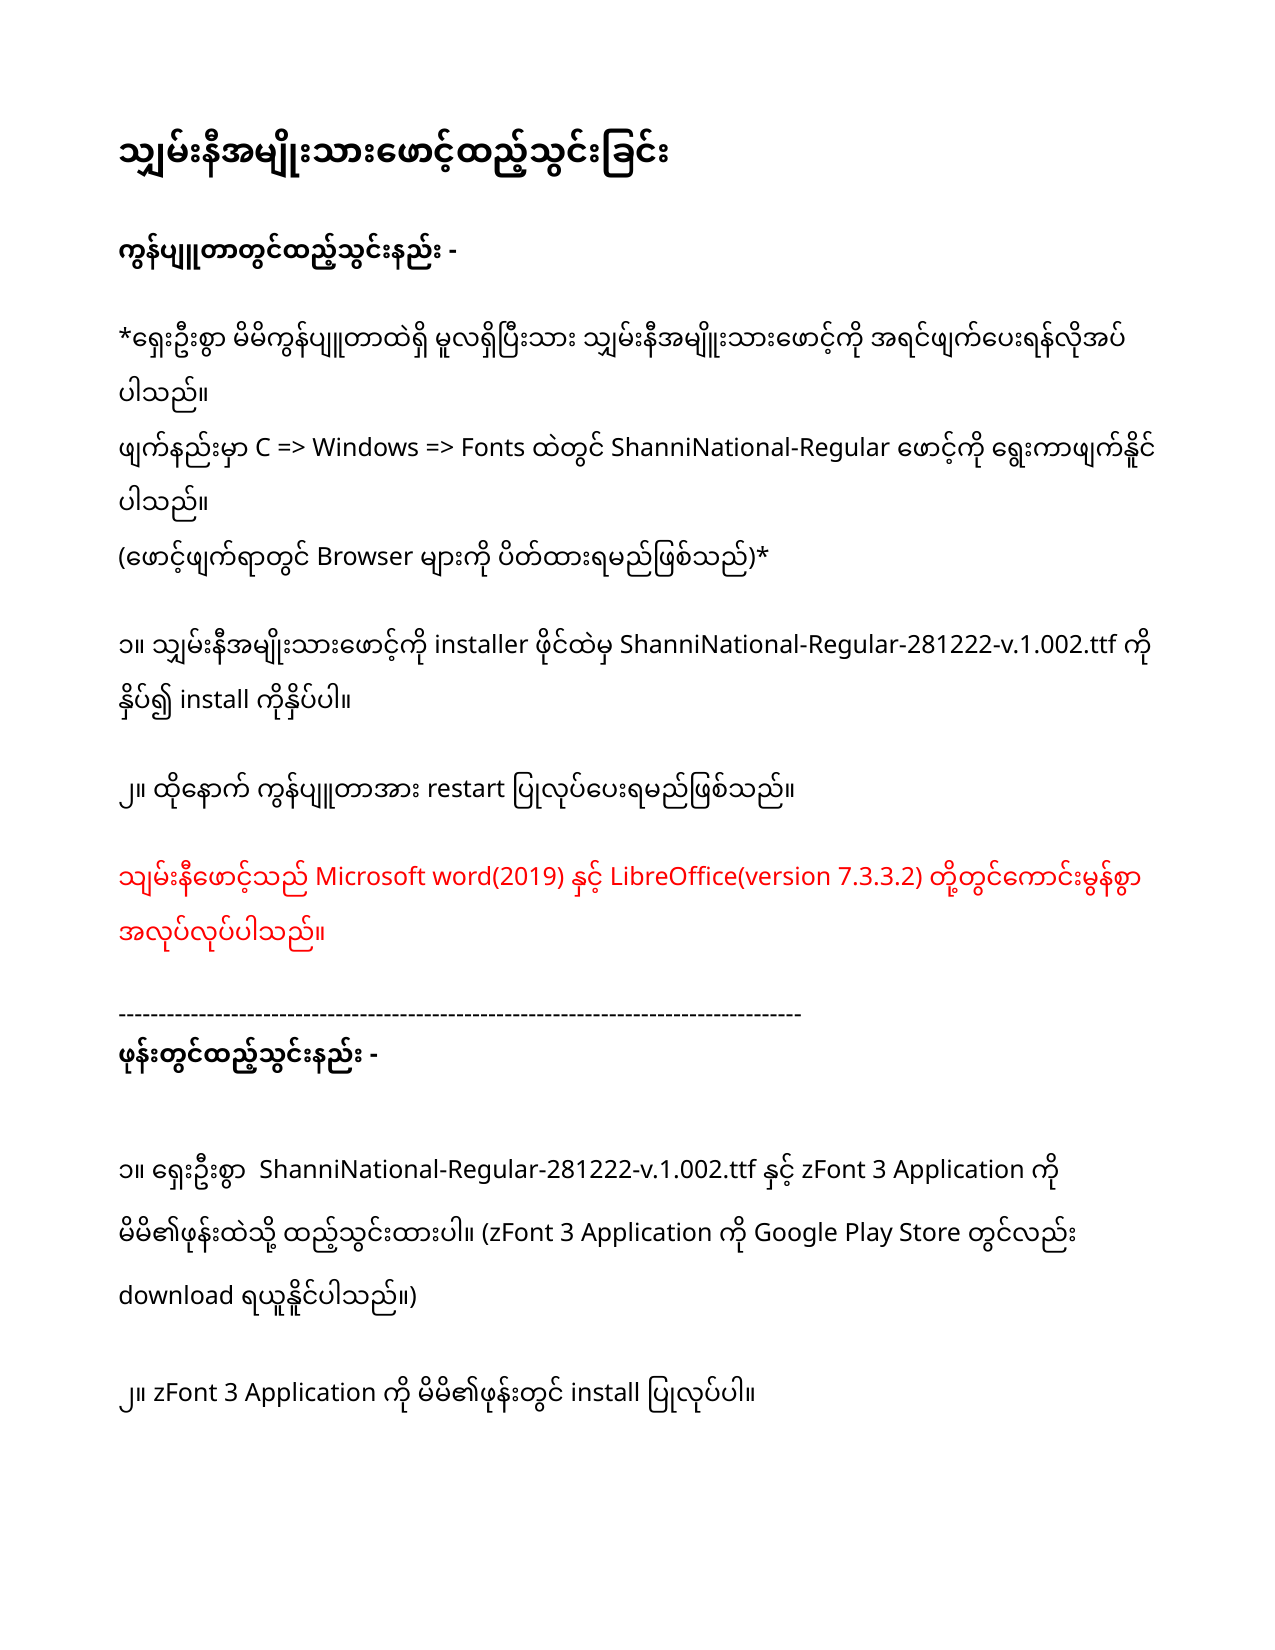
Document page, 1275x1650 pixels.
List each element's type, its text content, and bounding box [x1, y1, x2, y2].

text ကွန်ပျူတာတွင်ထည့်သွင်းနည်း - [118, 225, 1157, 279]
text ဖျက်နည်းမှာ C => Windows => Fonts ထဲတွင် ShanniNational-Regular ဖောင့်ကို ‌‌ရွေးကာဖျက်နိူင်ပါသည်။ [118, 423, 1157, 532]
text *ရှေးဦးစွာ မိမိကွန်ပျူတာထဲရှိ မူလရှိပြီးသား သျှမ်းနီအမျိူးသားဖောင့်ကို အရင်ဖျက်ပေးရန်လိုအပ်ပါသည်။ [118, 314, 1157, 423]
text ဖုန်းတွင်ထည့်သွင်းနည်း - [118, 1030, 1157, 1084]
text သျမ်းနီဖောင့်သည် Microsoft word(2019) နှင့် LibreOffice(version 7.3.3.2) တို့တွင်ကောင်းမွန်စွာအလုပ်လုပ်ပါသည်။ [118, 852, 1157, 996]
text ၁။ သျှမ်းနီအမျိုးသားဖောင့်ကို installer ဖိုင်ထဲမှ ShanniNational-Regular-281222-v.1.002.ttf ကိုနှိပ်၍ install ကိုနှိပ်ပါ။ [118, 621, 1157, 730]
text (ဖောင့်ဖျက်ရာတွင် Browser များကို ပိတ်ထားရမည်ဖြစ်သည်)* [118, 532, 1157, 587]
text ၂။ zFont 3 Application ကို မိမိ၏ဖုန်းတွင် install ပြုလုပ်ပါ။ [118, 1368, 1157, 1422]
text သျှမ်းနီအမျိုးသားဖောင့်ထည့်သွင်းခြင်း [118, 118, 1157, 191]
text ၁။ ရှေးဦးစွာ ShanniNational-Regular-281222-v.1.002.ttf နှင့် zFont 3 Application ကို မိမိ၏ဖုန်းထဲသို့ ထည့်သွင်းထားပါ။ (zFont 3 Application ကို Google Play Store တွင်လည်း download ရယူနိူင်ပါသည်။) [118, 1146, 1157, 1326]
text ------------------------------------------------------------------------------------- [118, 996, 1157, 1030]
text ၂။ ထိုနောက် ကွန်ပျူတာအား restart ပြုလုပ်ပေးရမည်ဖြစ်သည်။ [118, 764, 1157, 818]
